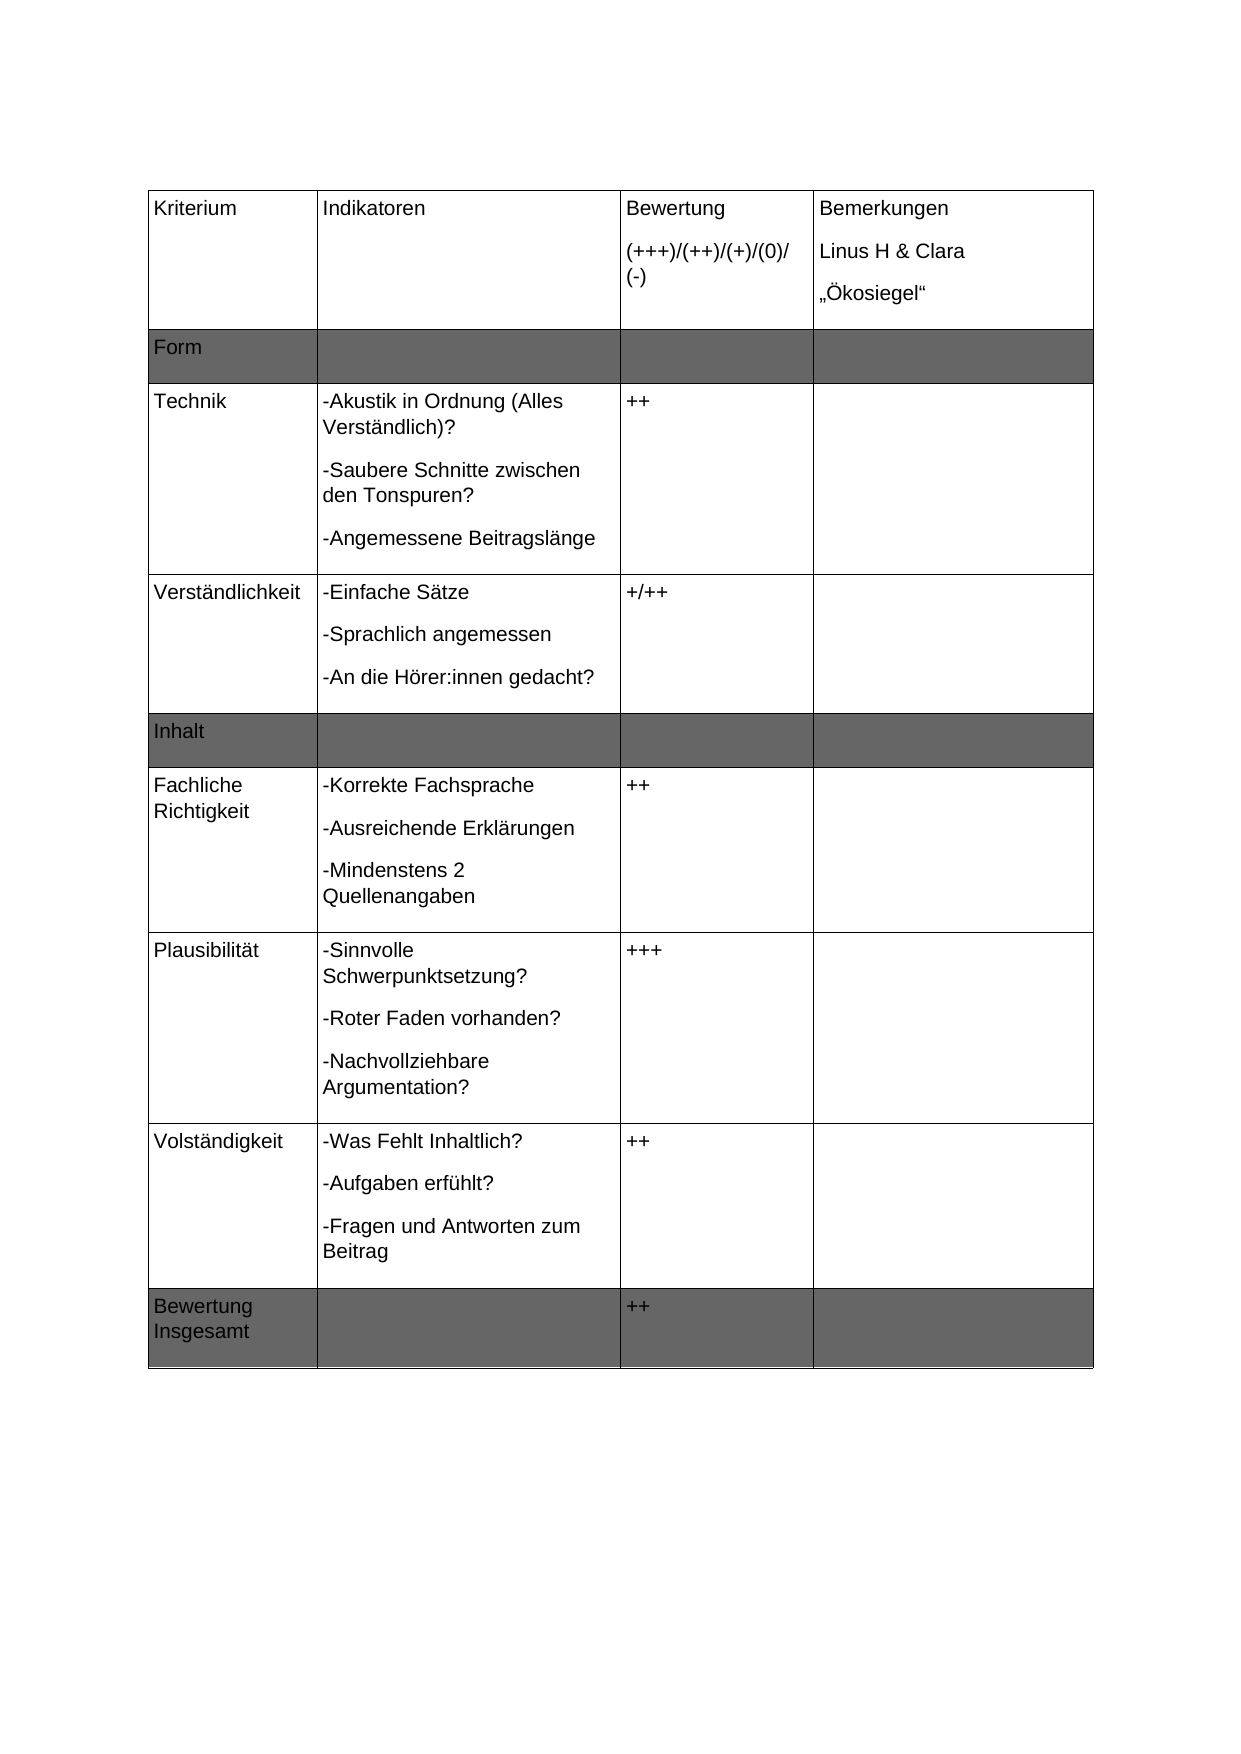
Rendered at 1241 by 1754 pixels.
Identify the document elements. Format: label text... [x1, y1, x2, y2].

table_cell -Korrekte Fachsprache -Ausreichende Erklärungen -Mindenstens 2 Quellenangaben [318, 768, 620, 932]
table_cell [814, 714, 1093, 767]
table_header Bewertung (+++)/(++)/(+)/(0)/(-) [621, 191, 813, 329]
table_cell [814, 330, 1093, 383]
table_cell [814, 384, 1093, 574]
table_cell [621, 330, 813, 383]
table_cell Plausibilität [149, 933, 317, 1123]
table_cell Fachliche Richtigkeit [149, 768, 317, 932]
table_cell +/++ [621, 575, 813, 713]
table_cell [814, 768, 1093, 932]
table_cell [814, 1124, 1093, 1288]
table_cell +++ [621, 933, 813, 1123]
table_cell [621, 714, 813, 767]
table_header Indikatoren [318, 191, 620, 329]
table_cell -Sinnvolle Schwerpunktsetzung? -Roter Faden vorhanden? -Nachvollziehbare Argumentation? [318, 933, 620, 1123]
table_cell [318, 714, 620, 767]
table_cell Form [149, 330, 317, 383]
table_cell [814, 1289, 1093, 1367]
table_cell ++ [621, 384, 813, 574]
table_cell [814, 575, 1093, 713]
table_cell -Akustik in Ordnung (Alles Verständlich)? -Saubere Schnitte zwischen den Tonspuren? -Angemessene Beitragslänge [318, 384, 620, 574]
table_cell [814, 933, 1093, 1123]
table_cell Technik [149, 384, 317, 574]
table_cell [318, 330, 620, 383]
table_cell ++ [621, 768, 813, 932]
table_cell ++ [621, 1124, 813, 1288]
table_cell -Was Fehlt Inhaltlich? -Aufgaben erfühlt? -Fragen und Antworten zum Beitrag [318, 1124, 620, 1288]
table_cell Inhalt [149, 714, 317, 767]
table_cell ++ [621, 1289, 813, 1367]
table_header Kriterium [149, 191, 317, 329]
table_cell [318, 1289, 620, 1367]
table_cell Verständlichkeit [149, 575, 317, 713]
table_header Bemerkungen Linus H & Clara „Ökosiegel“ [814, 191, 1093, 329]
table_cell Volständigkeit [149, 1124, 317, 1288]
table_cell -Einfache Sätze -Sprachlich angemessen -An die Hörer:innen gedacht? [318, 575, 620, 713]
table_cell Bewertung Insgesamt [149, 1289, 317, 1367]
